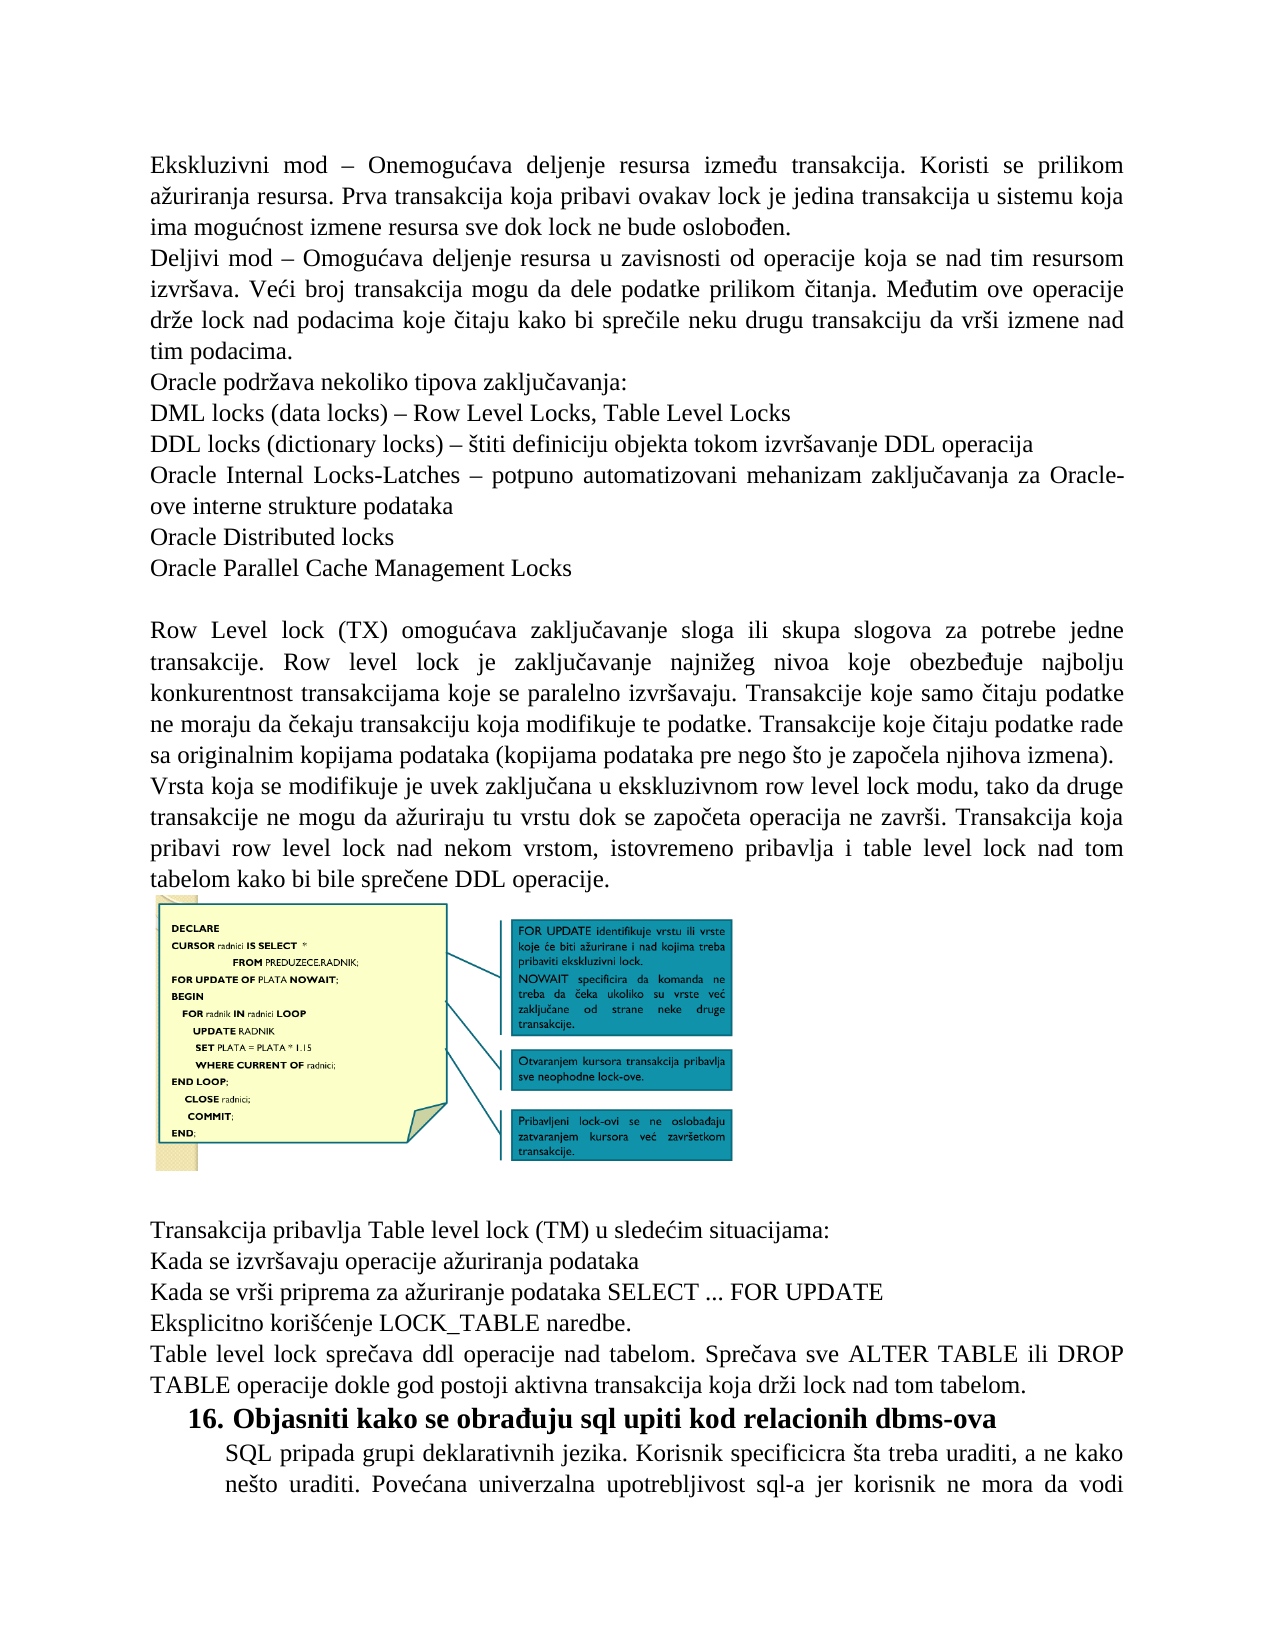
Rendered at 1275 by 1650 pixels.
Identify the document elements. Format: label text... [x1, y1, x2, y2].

list Kada se izvršavaju operacije ažuriranja podataka [150, 1246, 1125, 1275]
list Oracle Parallel Cache Management Locks [150, 553, 1125, 582]
list Oracle podržava nekoliko tipova zaključavanja: [150, 367, 1125, 396]
list Table level lock sprečava ddl operacije nad tabelom. Sprečava sve ALTER TABLE ili DROP TABLE operacije dokle god postoji aktivna transakcija koja drži lock nad tom tabelom. [150, 1339, 1125, 1399]
list Oracle Distributed locks [150, 522, 1125, 551]
picture [155, 895, 742, 1171]
list DDL locks (dictionary locks) – štiti definiciju objekta tokom izvršavanje DDL operacija [150, 429, 1125, 458]
list Oracle Internal Locks-Latches – potpuno automatizovani mehanizam zaključavanja za Oracle-ove interne strukture podataka [150, 460, 1125, 520]
list Row Level lock (TX) omogućava zaključavanje sloga ili skupa slogova za potrebe jedne transakcije. Row level lock je zaključavanje najnižeg nivoa koje obezbeđuje najbolju konkurentnost transakcijama koje se paralelno izvršavaju. Transakcije koje samo čitaju podatke ne moraju da čekaju transakciju koja modifikuje te podatke. Transakcije koje čitaju podatke rade sa originalnim kopijama podataka (kopijama podataka pre nego što je započela njihova izmena). [150, 616, 1125, 768]
list Kada se vrši priprema za ažuriranje podataka SELECT ... FOR UPDATE [150, 1277, 1125, 1306]
list Objasniti kako se obrađuju sql upiti kod relacionih dbms-ova [187, 1401, 1125, 1435]
list Eksplicitno korišćenje LOCK_TABLE naredbe. [150, 1308, 1125, 1337]
list Vrsta koja se modifikuje je uvek zaključana u ekskluzivnom row level lock modu, tako da druge transakcije ne mogu da ažuriraju tu vrstu dok se započeta operacija ne završi. Transakcija koja pribavi row level lock nad nekom vrstom, istovremeno pribavlja i table level lock nad tom tabelom kako bi bile sprečene DDL operacije. [150, 771, 1125, 893]
list Ekskluzivni mod – Onemogućava deljenje resursa između transakcija. Koristi se prilikom ažuriranja resursa. Prva transakcija koja pribavi ovakav lock je jedina transakcija u sistemu koja ima mogućnost izmene resursa sve dok lock ne bude oslobođen. [150, 150, 1125, 241]
list DML locks (data locks) – Row Level Locks, Table Level Locks [150, 398, 1125, 427]
list Transakcija pribavlja Table level lock (TM) u sledećim situacijama: [150, 1215, 1125, 1244]
list SQL pripada grupi deklarativnih jezika. Korisnik specificicra šta treba uraditi, a ne kako nešto uraditi. Povećana univerzalna upotrebljivost sql-a jer korisnik ne mora da vodi [187, 1438, 1125, 1497]
list Deljivi mod – Omogućava deljenje resursa u zavisnosti od operacije koja se nad tim resursom izvršava. Veći broj transakcija mogu da dele podatke prilikom čitanja. Međutim ove operacije drže lock nad podacima koje čitaju kako bi sprečile neku drugu transakciju da vrši izmene nad tim podacima. [150, 243, 1125, 365]
